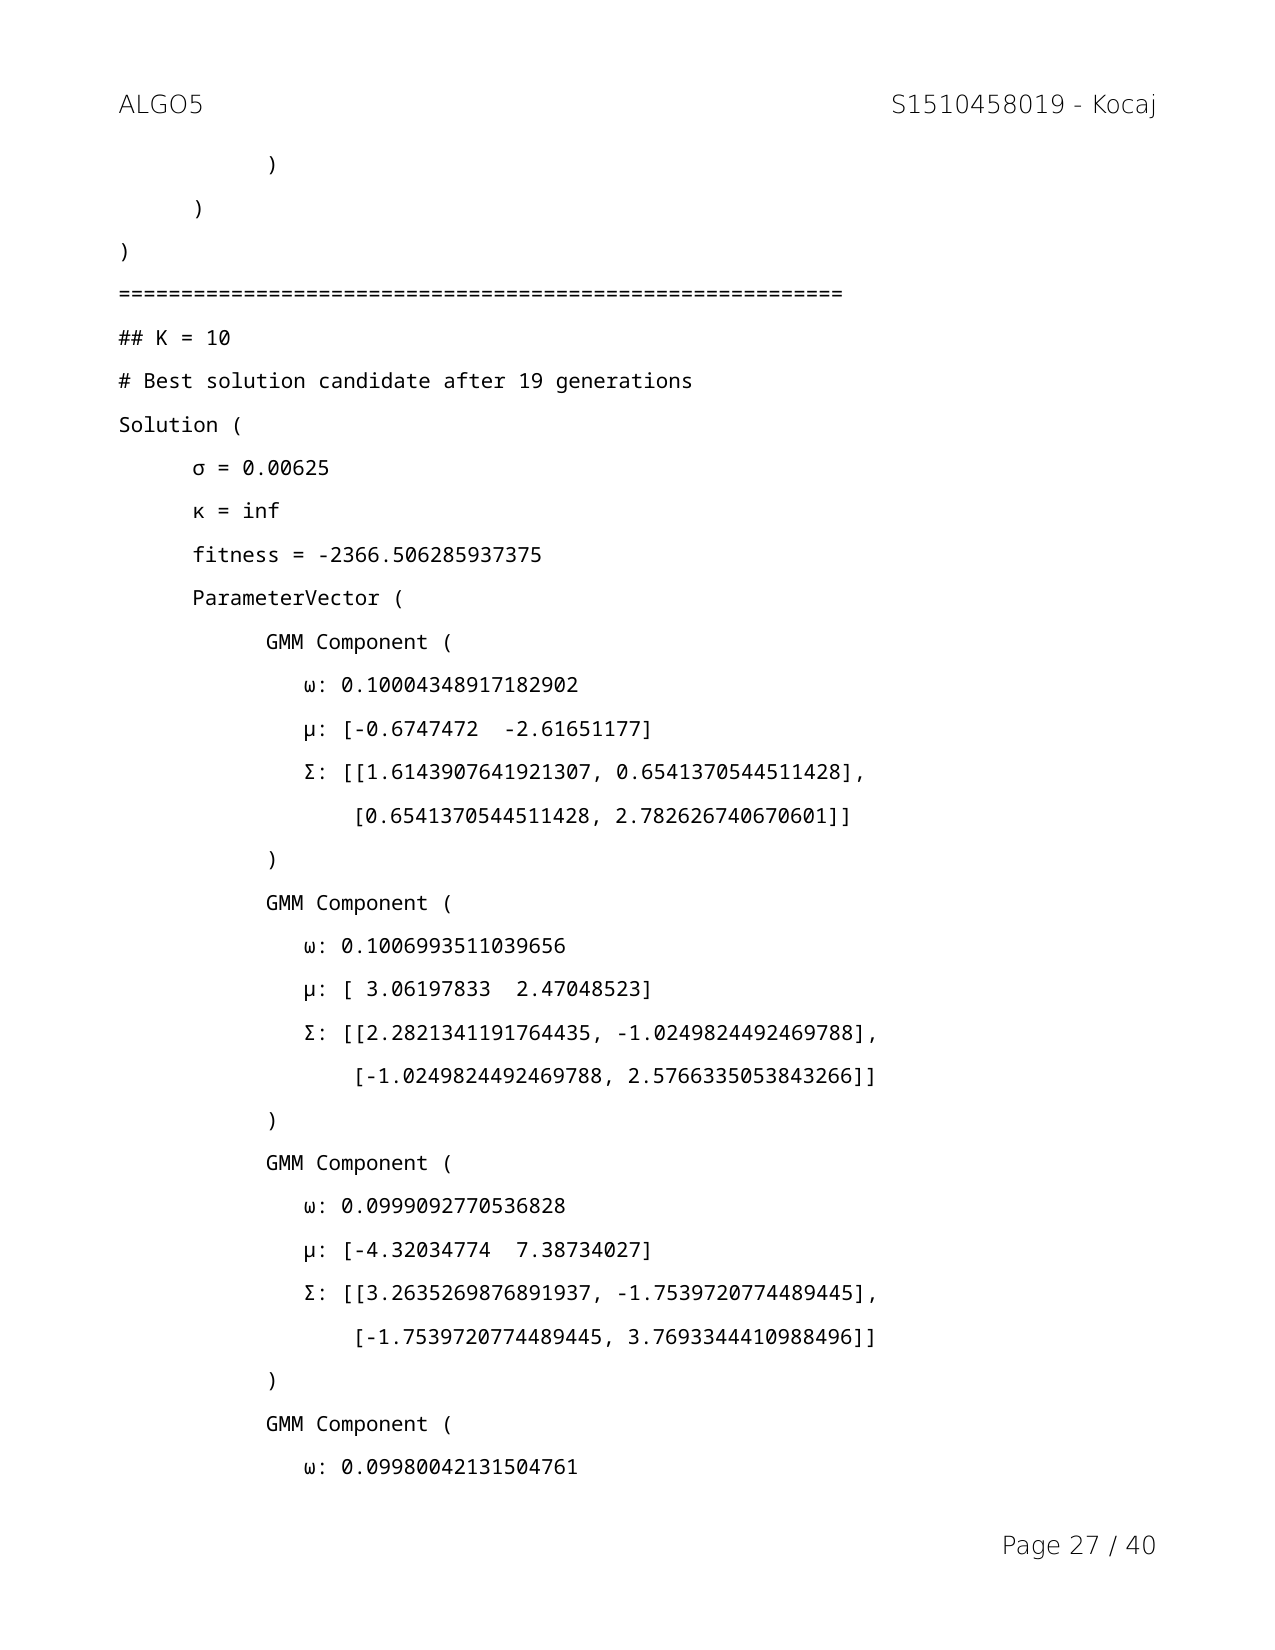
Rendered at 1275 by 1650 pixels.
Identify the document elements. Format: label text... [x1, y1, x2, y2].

text ω: 0.10004348917182902 [118, 670, 1157, 699]
text σ = 0.00625 [118, 453, 1157, 482]
text ω: 0.0999092770536828 [118, 1192, 1157, 1220]
text ) [118, 236, 1157, 264]
text ) [118, 193, 1157, 221]
text μ: [-0.6747472 -2.61651177] [118, 714, 1157, 742]
text ω: 0.09980042131504761 [118, 1452, 1157, 1481]
text [-1.7539720774489445, 3.7693344410988496]] [118, 1322, 1157, 1350]
text # Best solution candidate after 19 generations [118, 366, 1157, 395]
text μ: [-4.32034774 7.38734027] [118, 1235, 1157, 1263]
text [0.6541370544511428, 2.782626740670601]] [118, 801, 1157, 829]
text ) [118, 1105, 1157, 1133]
text Solution ( [118, 410, 1157, 438]
text GMM Component ( [118, 1409, 1157, 1437]
text GMM Component ( [118, 627, 1157, 655]
text GMM Component ( [118, 888, 1157, 916]
text [-1.0249824492469788, 2.5766335053843266]] [118, 1061, 1157, 1090]
text ) [118, 1365, 1157, 1394]
text μ: [ 3.06197833 2.47048523] [118, 974, 1157, 1003]
text ## K = 10 [118, 323, 1157, 351]
text ) [118, 149, 1157, 178]
text GMM Component ( [118, 1148, 1157, 1177]
text ω: 0.1006993511039656 [118, 931, 1157, 959]
text ParameterVector ( [118, 583, 1157, 612]
text ) [118, 844, 1157, 873]
text ========================================================== [118, 279, 1157, 308]
text Σ: [[3.2635269876891937, -1.7539720774489445], [118, 1278, 1157, 1307]
text fitness = -2366.506285937375 [118, 540, 1157, 568]
text Σ: [[1.6143907641921307, 0.6541370544511428], [118, 757, 1157, 786]
text Σ: [[2.2821341191764435, -1.0249824492469788], [118, 1018, 1157, 1046]
text κ = inf [118, 497, 1157, 525]
